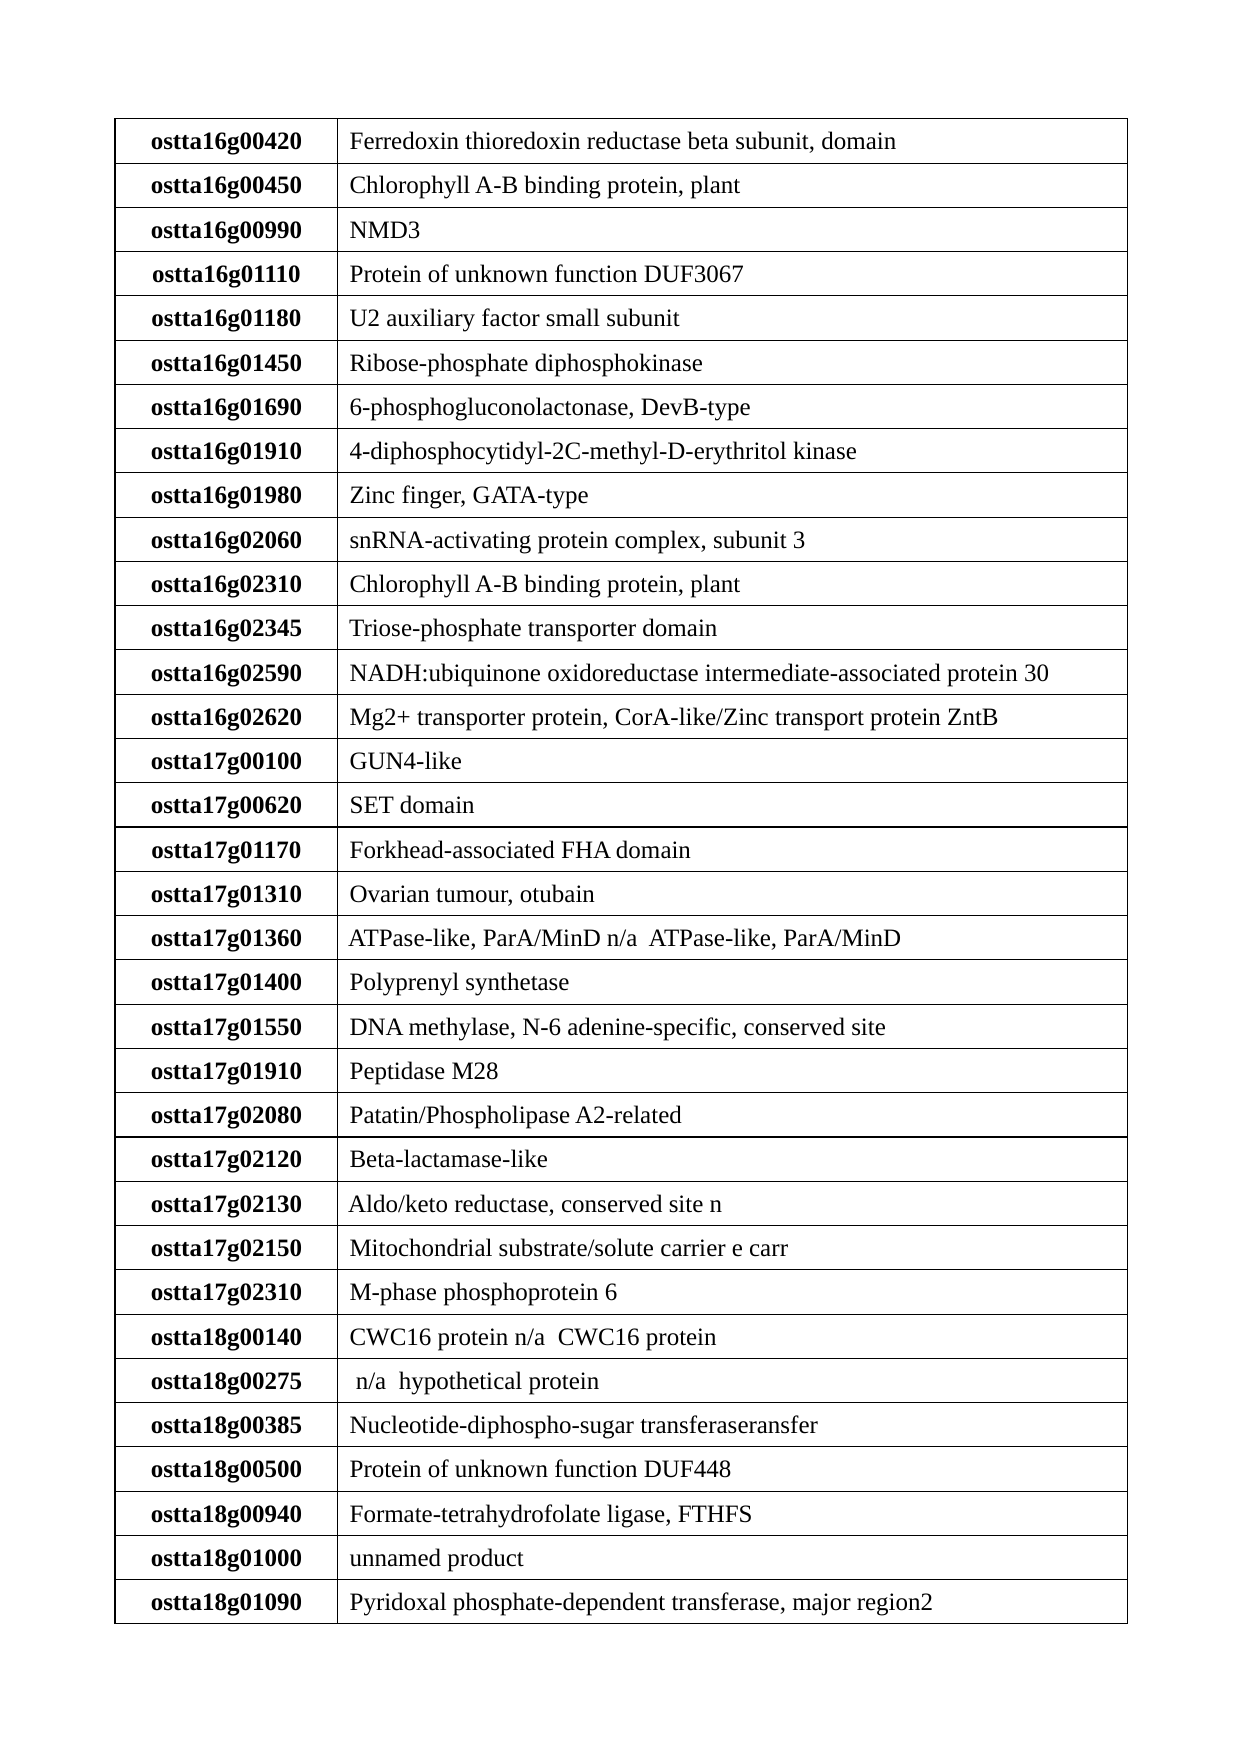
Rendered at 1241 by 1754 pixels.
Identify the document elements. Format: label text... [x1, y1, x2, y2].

table_cell Nucleotide-diphospho-sugar transferaseransfer [338, 1403, 1127, 1446]
table_cell [1128, 1535, 1240, 1579]
table_cell [1128, 1446, 1240, 1491]
table_cell ostta17g02080 [116, 1093, 337, 1136]
table_cell ostta17g02310 [116, 1270, 337, 1313]
table_cell snRNA-activating protein complex, subunit 3 [338, 518, 1127, 561]
table_cell Ferredoxin thioredoxin reductase beta subunit, domain [338, 119, 1127, 162]
table_cell 4-diphosphocytidyl-2C-methyl-D-erythritol kinase [338, 429, 1127, 472]
table_cell Aldo/keto reductase, conserved site n [338, 1182, 1127, 1225]
table_cell [1128, 561, 1240, 605]
table_cell ostta16g00420 [116, 119, 337, 162]
table_cell [1128, 1314, 1240, 1358]
table_cell [1128, 517, 1240, 561]
table_cell unnamed product [338, 1536, 1127, 1579]
table_cell ostta18g01000 [116, 1536, 337, 1579]
table_cell M-phase phosphoprotein 6 [338, 1270, 1127, 1313]
table_cell ostta17g00100 [116, 739, 337, 782]
table_cell ostta16g00450 [116, 164, 337, 207]
table_cell ostta18g01090 [116, 1580, 337, 1623]
table_cell [1128, 163, 1240, 207]
table_cell ostta16g01690 [116, 385, 337, 428]
table_cell Zinc finger, GATA-type [338, 473, 1127, 517]
table_cell ostta18g00500 [116, 1447, 337, 1491]
table_cell ostta16g02590 [116, 650, 337, 694]
table_cell U2 auxiliary factor small subunit [338, 296, 1127, 339]
table_cell [1128, 340, 1240, 384]
table_cell ostta16g01110 [116, 252, 337, 295]
table_cell ostta16g02620 [116, 695, 337, 738]
table_cell ostta16g01910 [116, 429, 337, 472]
table_cell Mg2+ transporter protein, CorA-like/Zinc transport protein ZntB [338, 695, 1127, 738]
table_cell Protein of unknown function DUF3067 [338, 252, 1127, 295]
table_cell ostta17g01170 [116, 828, 337, 871]
table_cell [1128, 1004, 1240, 1048]
table_cell [1128, 1048, 1240, 1092]
table_cell Chlorophyll A-B binding protein, plant [338, 164, 1127, 207]
table_cell [1128, 605, 1240, 649]
table_cell [1128, 1402, 1240, 1446]
table_cell [1128, 207, 1240, 251]
table_cell Mitochondrial substrate/solute carrier e carr [338, 1226, 1127, 1269]
table_cell [1128, 1225, 1240, 1269]
table_cell ostta16g01180 [116, 296, 337, 339]
table_cell Polyprenyl synthetase [338, 960, 1127, 1003]
table_cell Ribose-phosphate diphosphokinase [338, 341, 1127, 384]
table_cell [1128, 1491, 1240, 1535]
table_cell Ovarian tumour, otubain [338, 872, 1127, 915]
table_cell Chlorophyll A-B binding protein, plant [338, 562, 1127, 605]
table_cell [1128, 915, 1240, 959]
table_cell [1128, 1358, 1240, 1402]
table_cell ostta18g00140 [116, 1315, 337, 1358]
table_cell [1128, 738, 1240, 782]
table_cell ostta17g01550 [116, 1005, 337, 1048]
table_cell ostta16g02345 [116, 606, 337, 649]
table_cell ostta16g01980 [116, 473, 337, 517]
table_cell NMD3 [338, 208, 1127, 251]
table_cell [1128, 649, 1240, 694]
table_cell [1128, 1181, 1240, 1225]
table_cell ostta17g00620 [116, 783, 337, 826]
table_cell SET domain [338, 783, 1127, 826]
table_cell Formate-tetrahydrofolate ligase, FTHFS [338, 1492, 1127, 1535]
table_cell Beta-lactamase-like [338, 1138, 1127, 1181]
table_cell [1128, 295, 1240, 339]
table_cell ostta17g02150 [116, 1226, 337, 1269]
table_cell n/a hypothetical protein [338, 1359, 1127, 1402]
table_cell ATPase-like, ParA/MinD n/a ATPase-like, ParA/MinD [338, 916, 1127, 959]
table_cell ostta17g01360 [116, 916, 337, 959]
table_cell Triose-phosphate transporter domain [338, 606, 1127, 649]
table_cell Patatin/Phospholipase A2-related [338, 1093, 1127, 1136]
table_cell [1128, 472, 1240, 517]
table_cell ostta17g02120 [116, 1138, 337, 1181]
table_cell [1128, 826, 1240, 871]
table_cell DNA methylase, N-6 adenine-specific, conserved site [338, 1005, 1127, 1048]
table_cell ostta17g01910 [116, 1049, 337, 1092]
table_cell ostta17g01310 [116, 872, 337, 915]
table_cell [1128, 1136, 1240, 1181]
table_cell ostta18g00275 [116, 1359, 337, 1402]
table_cell ostta16g00990 [116, 208, 337, 251]
table_cell [1128, 118, 1240, 162]
table_cell [1128, 428, 1240, 472]
table_cell Peptidase M28 [338, 1049, 1127, 1092]
table_cell ostta18g00940 [116, 1492, 337, 1535]
table_cell Protein of unknown function DUF448 [338, 1447, 1127, 1491]
table_cell 6-phosphogluconolactonase, DevB-type [338, 385, 1127, 428]
table_cell ostta17g01400 [116, 960, 337, 1003]
table_cell ostta17g02130 [116, 1182, 337, 1225]
table_cell [1128, 1269, 1240, 1313]
table_cell [1128, 694, 1240, 738]
table_cell [1128, 384, 1240, 428]
table_cell ostta16g01450 [116, 341, 337, 384]
table_cell Forkhead-associated FHA domain [338, 828, 1127, 871]
table_cell ostta16g02310 [116, 562, 337, 605]
table_cell ostta16g02060 [116, 518, 337, 561]
table_cell [1128, 1092, 1240, 1136]
table_cell GUN4-like [338, 739, 1127, 782]
table_cell Pyridoxal phosphate-dependent transferase, major region2 [338, 1580, 1127, 1623]
table_cell CWC16 protein n/a CWC16 protein [338, 1315, 1127, 1358]
table_cell ostta18g00385 [116, 1403, 337, 1446]
table_cell [1128, 959, 1240, 1003]
table_cell [1128, 782, 1240, 826]
table_cell [1128, 871, 1240, 915]
table_cell NADH:ubiquinone oxidoreductase intermediate-associated protein 30 [338, 650, 1127, 694]
table_cell [1128, 1579, 1240, 1623]
table_cell [1128, 251, 1240, 295]
